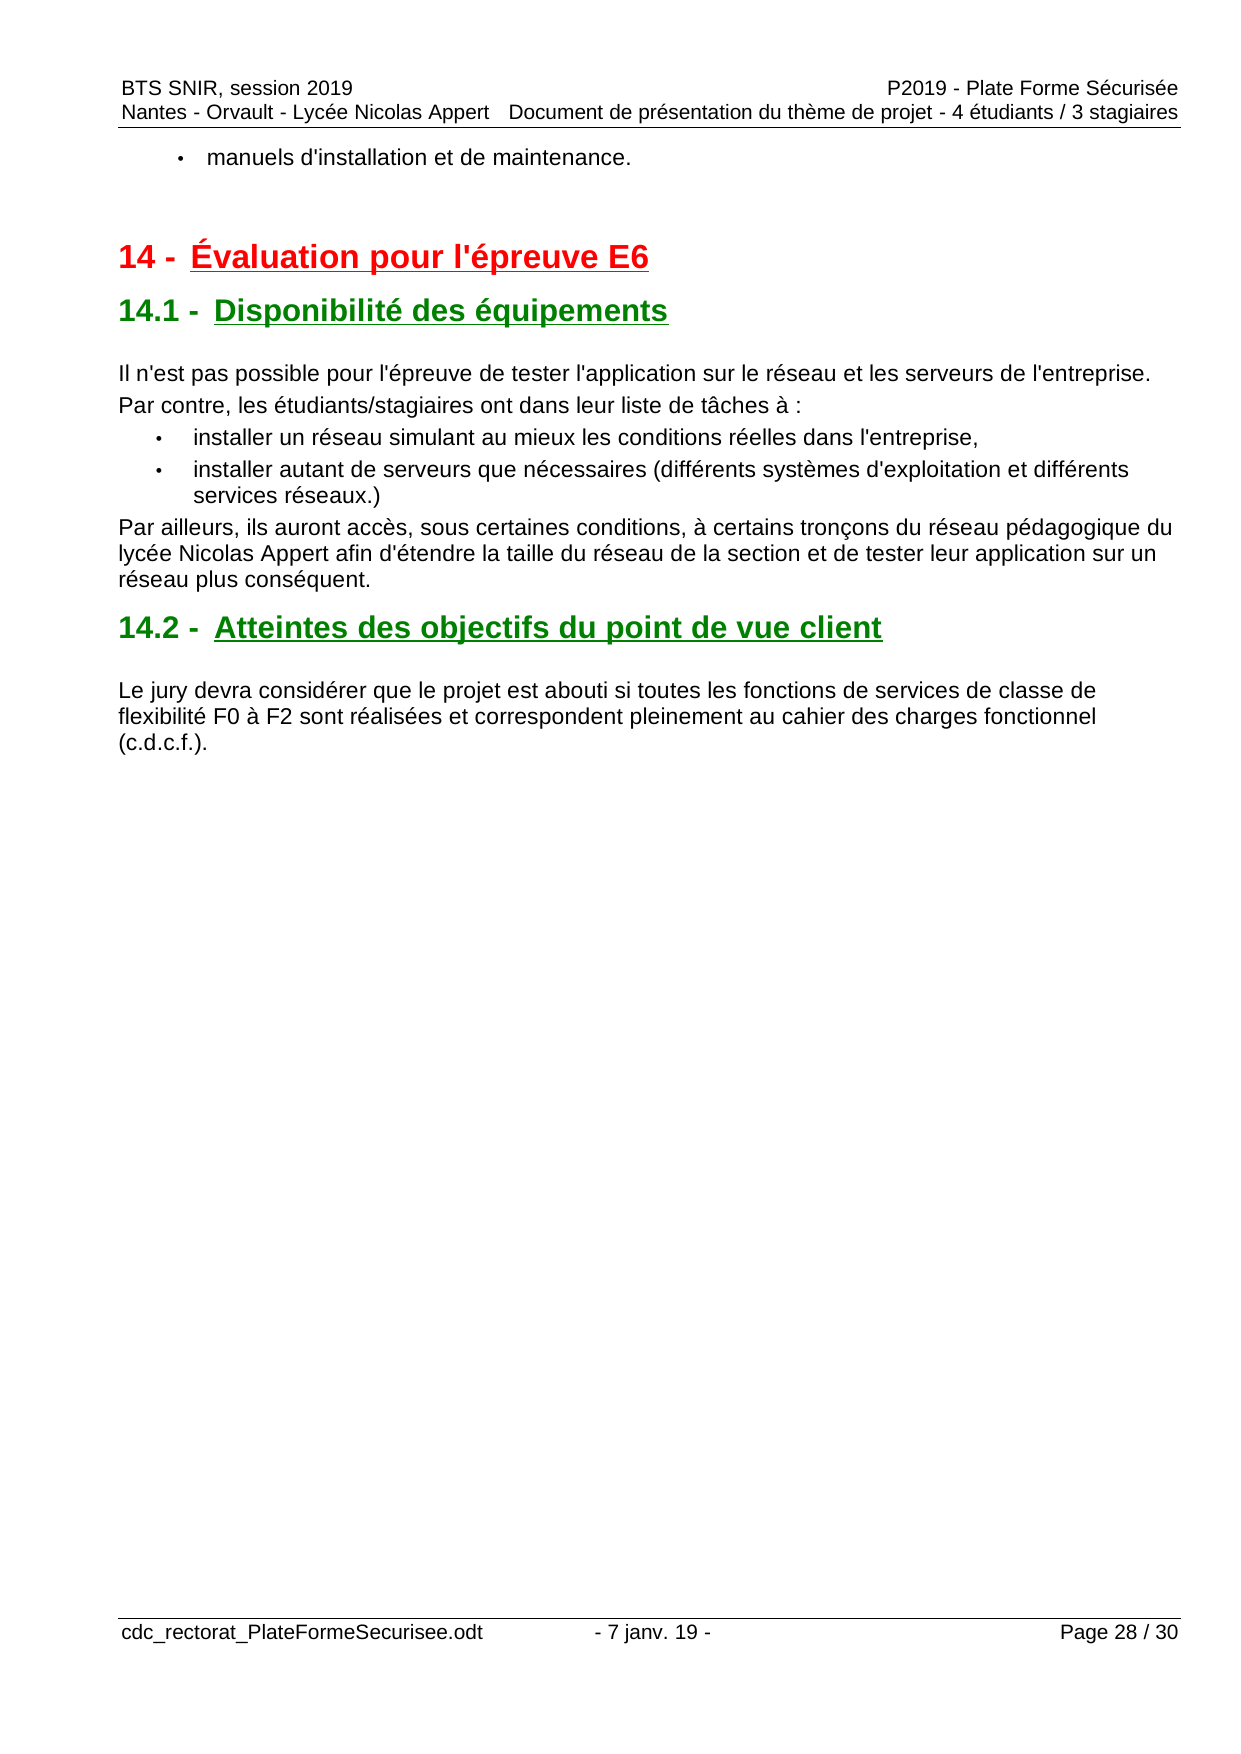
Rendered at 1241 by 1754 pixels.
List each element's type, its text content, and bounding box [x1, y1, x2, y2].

list manuels d'installation et de maintenance. [177, 144, 1181, 171]
text Le jury devra considérer que le projet est abouti si toutes les fonctions de services de classe de flexibilité F0 à F2 sont réalisées et correspondent pleinement au cahier des charges fonctionnel (c.d.c.f.). [118, 677, 1181, 755]
subtitle Disponibilité des équipements [118, 293, 1181, 328]
text Il n'est pas possible pour l'épreuve de tester l'application sur le réseau et les serveurs de l'entreprise. [118, 360, 1181, 386]
text Par ailleurs, ils auront accès, sous certaines conditions, à certains tronçons du réseau pédagogique du lycée Nicolas Appert afin d'étendre la taille du réseau de la section et de tester leur application sur un réseau plus conséquent. [118, 514, 1181, 592]
text Par contre, les étudiants/stagiaires ont dans leur liste de tâches à : [118, 392, 1181, 418]
subtitle Évaluation pour l'épreuve E6 [118, 238, 1181, 276]
list installer un réseau simulant au mieux les conditions réelles dans l'entreprise, [156, 424, 1181, 450]
subtitle Atteintes des objectifs du point de vue client [118, 610, 1181, 645]
list installer autant de serveurs que nécessaires (différents systèmes d'exploitation et différents services réseaux.) [156, 456, 1181, 508]
